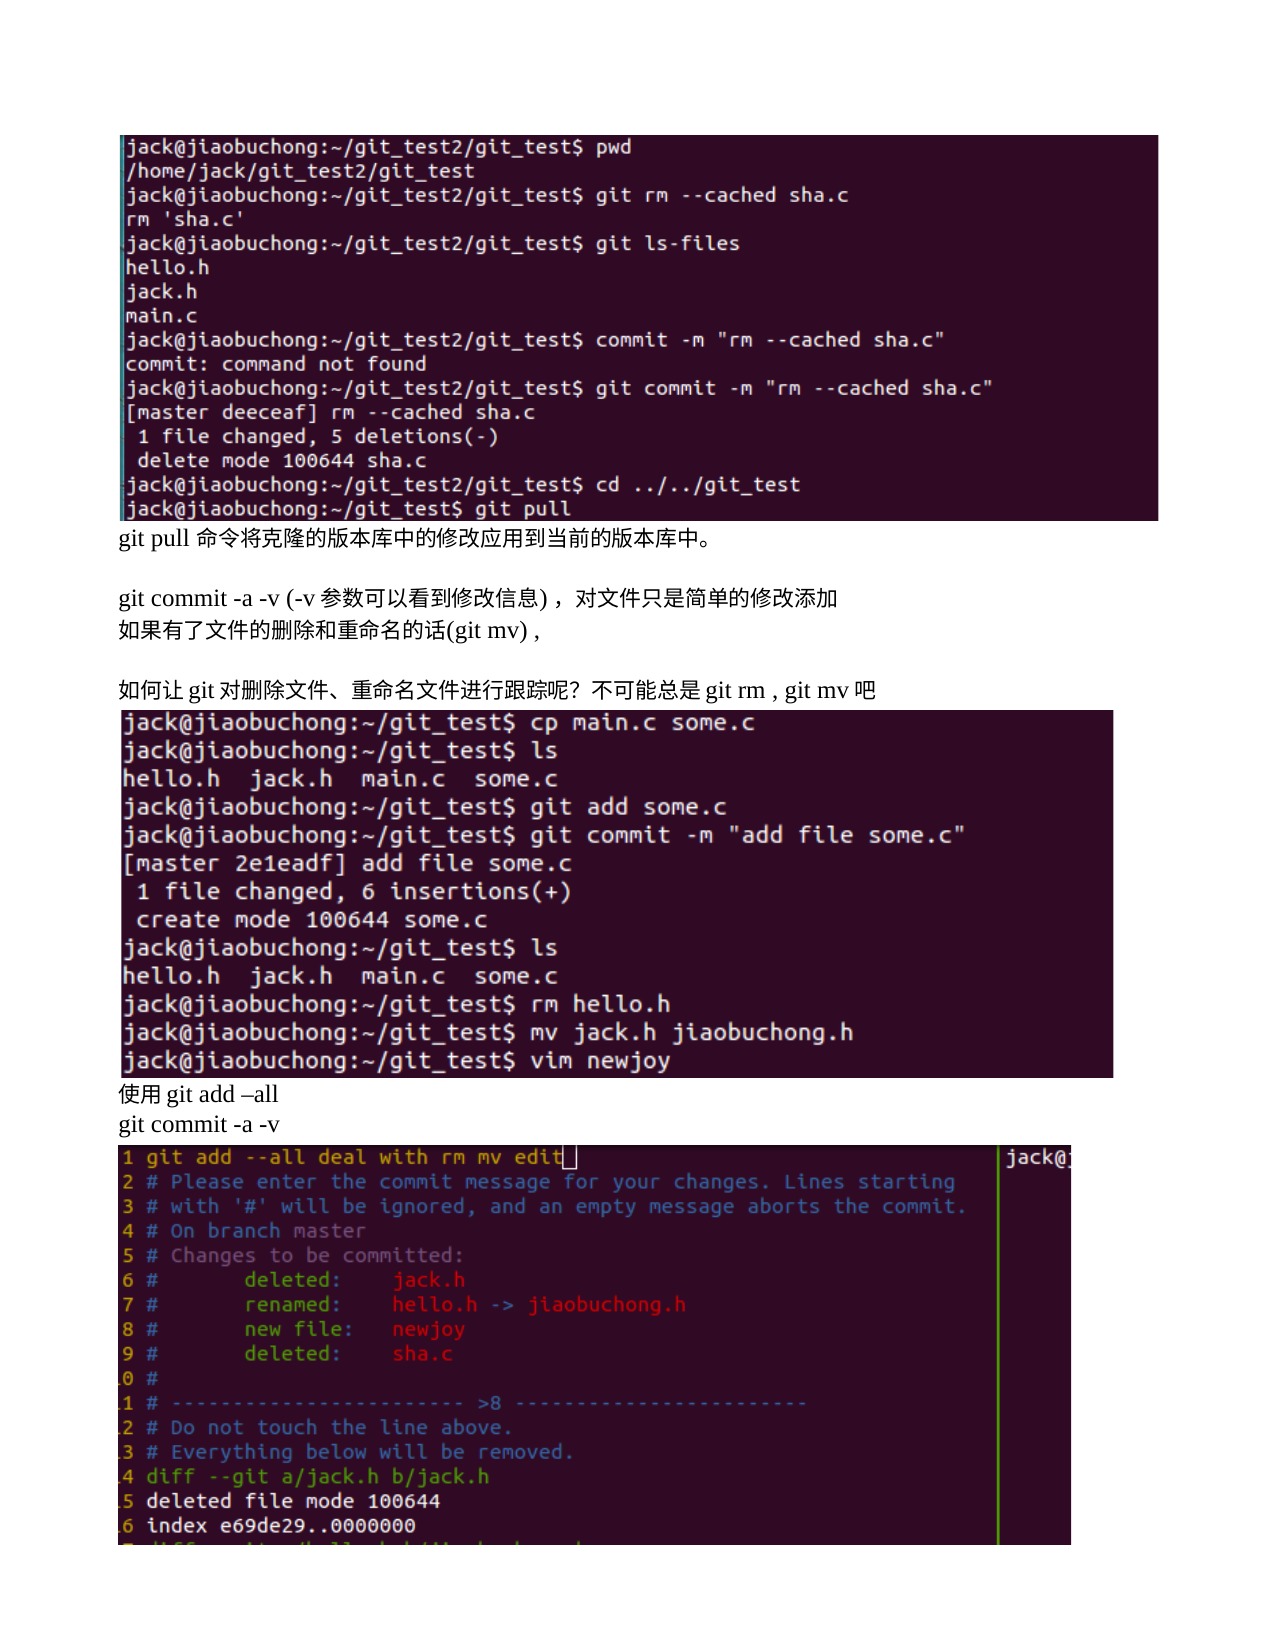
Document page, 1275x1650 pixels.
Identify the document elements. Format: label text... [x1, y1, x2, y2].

text git commit -a -v [118, 1109, 1157, 1138]
picture [121, 710, 1114, 1078]
text 如果有了文件的删除和重命名的话(git mv) , [118, 613, 1157, 644]
picture [118, 1145, 1072, 1545]
text 使用git add –all [118, 705, 1157, 1109]
text 如何让git对删除文件、重命名文件进行跟踪呢？不可能总是git rm , git mv吧 [118, 673, 1157, 705]
text git pull 命令将克隆的版本库中的修改应用到当前的版本库中。 [118, 118, 1157, 552]
text git commit -a -v (-v参数可以看到修改信息) ，对文件只是简单的修改添加 [118, 581, 1157, 613]
picture [119, 135, 1159, 521]
